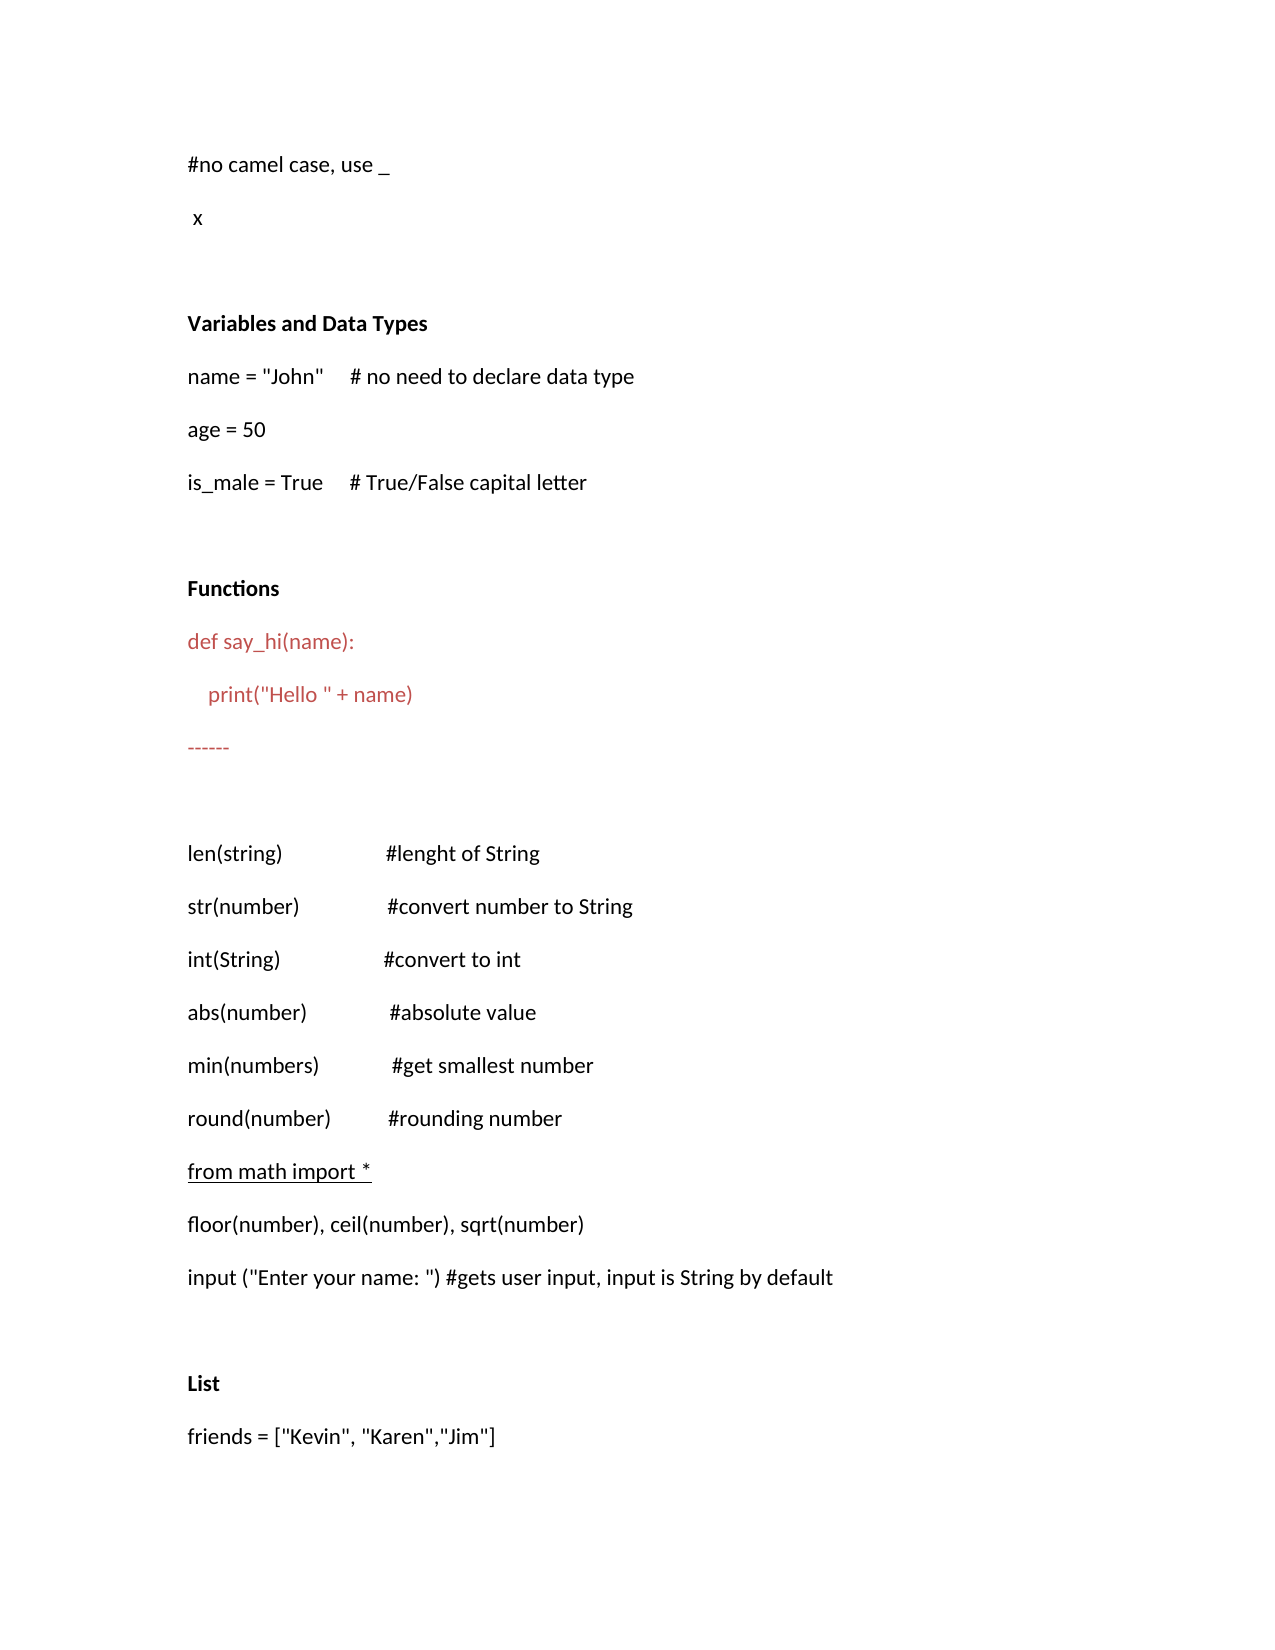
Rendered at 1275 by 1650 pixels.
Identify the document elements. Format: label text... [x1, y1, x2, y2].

text friends = ["Kevin", "Karen","Jim"] [187, 1422, 1087, 1451]
text input ("Enter your name: ") #gets user input, input is String by default [187, 1263, 1087, 1291]
text abs(number) #absolute value [187, 998, 1087, 1026]
text List [187, 1369, 1087, 1397]
text from math import * [187, 1157, 1087, 1185]
text str(number) #convert number to String [187, 892, 1087, 920]
text age = 50 [187, 415, 1087, 443]
text len(string) #lenght of String [187, 839, 1087, 867]
text is_male = True # True/False capital letter [187, 468, 1087, 496]
text int(String) #convert to int [187, 945, 1087, 973]
text Variables and Data Types [187, 309, 1087, 337]
text ------ [187, 733, 1087, 761]
text Functions [187, 574, 1087, 602]
text floor(number), ceil(number), sqrt(number) [187, 1210, 1087, 1238]
text min(numbers) #get smallest number [187, 1051, 1087, 1079]
text #no camel case, use _ [187, 150, 1087, 178]
text name = "John" # no need to declare data type [187, 362, 1087, 390]
text round(number) #rounding number [187, 1104, 1087, 1132]
text print("Hello " + name) [187, 680, 1087, 708]
text x [187, 203, 1087, 231]
text def say_hi(name): [187, 627, 1087, 655]
